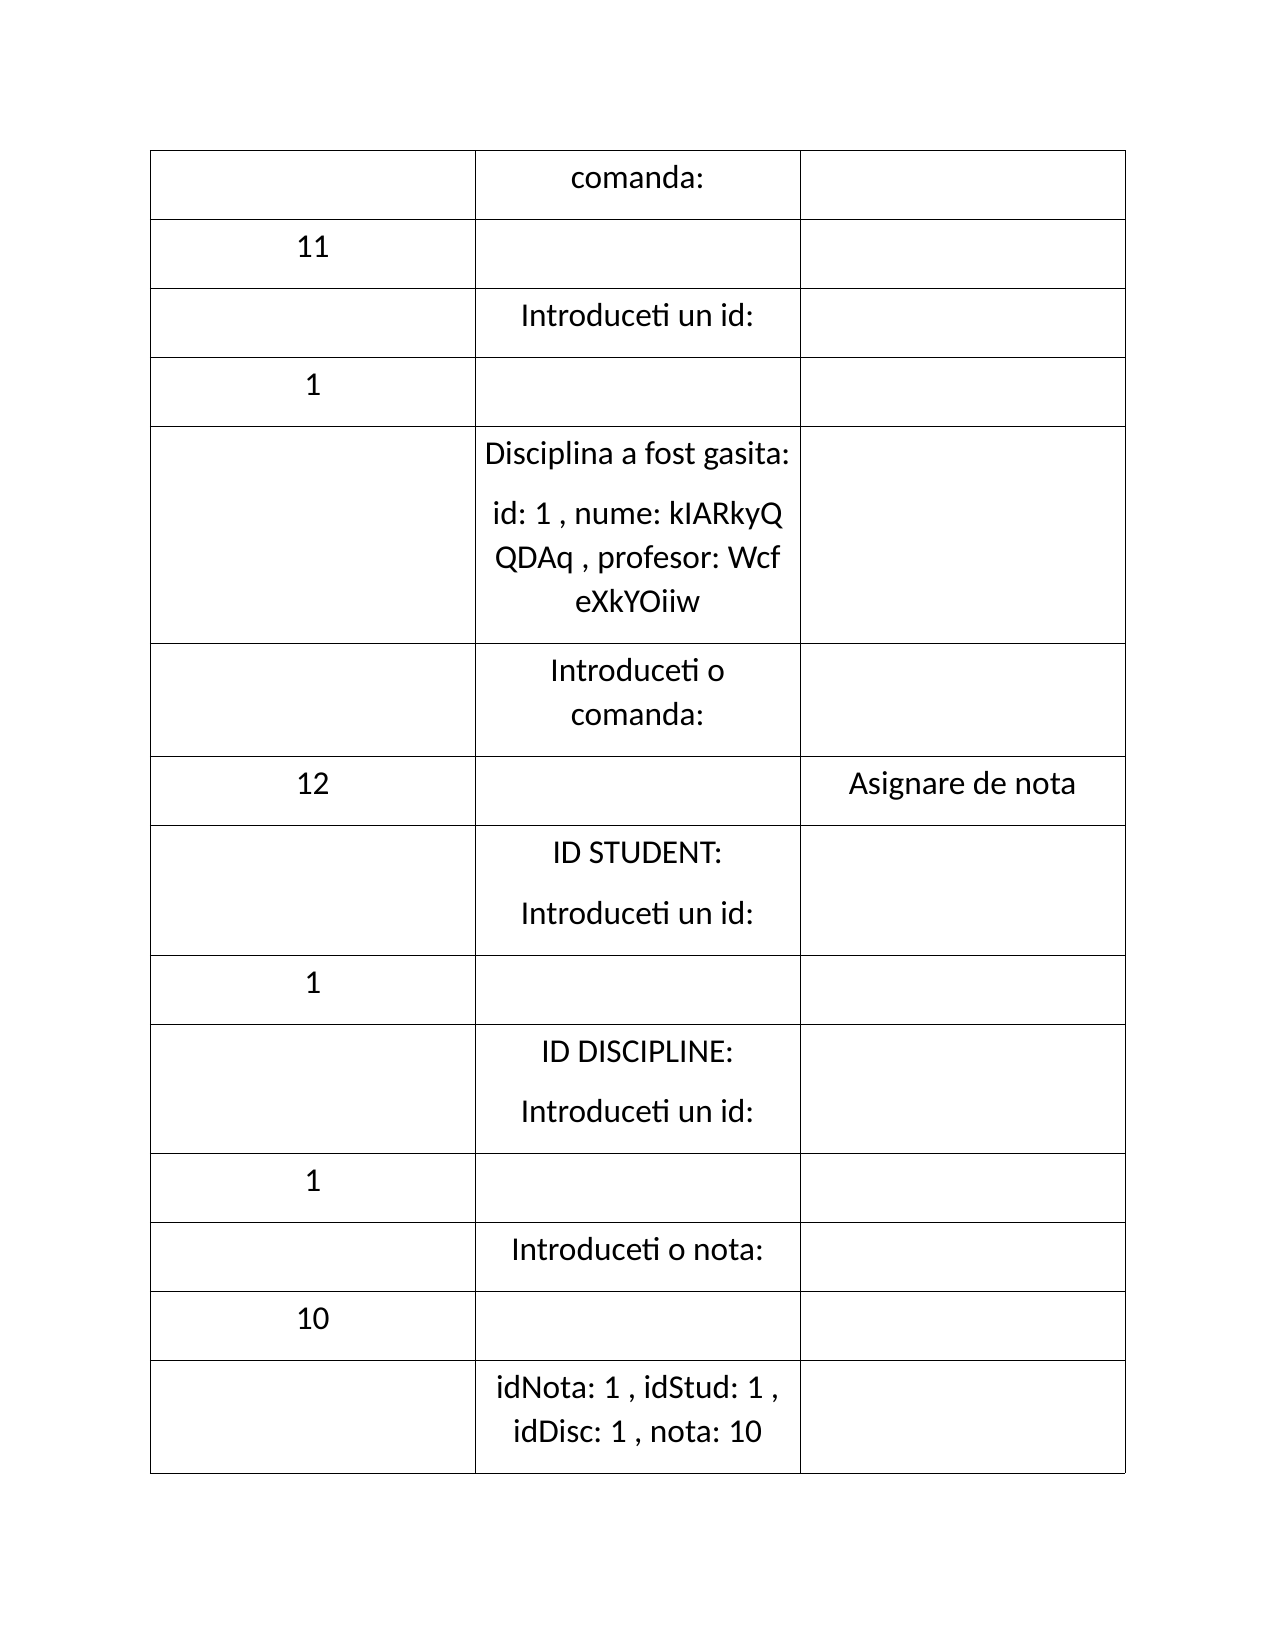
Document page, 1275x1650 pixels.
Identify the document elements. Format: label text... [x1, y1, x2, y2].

table_cell [151, 644, 475, 756]
table_cell [801, 220, 1125, 288]
table_cell [801, 151, 1125, 219]
table_cell Introduceti un id: [476, 289, 800, 357]
table_cell [801, 956, 1125, 1024]
table_cell idNota: 1 , idStud: 1 , idDisc: 1 , nota: 10 [476, 1361, 800, 1473]
table_cell [476, 1154, 800, 1222]
table_cell ID STUDENT: Introduceti un id: [476, 826, 800, 955]
table_cell [476, 1292, 800, 1360]
table_cell [151, 289, 475, 357]
table_cell [801, 1154, 1125, 1222]
table_cell [801, 358, 1125, 426]
table_cell Introduceti o nota: [476, 1223, 800, 1291]
table_cell [801, 1292, 1125, 1360]
table_cell [801, 1025, 1125, 1153]
table_cell 10 [151, 1292, 475, 1360]
table_cell [801, 427, 1125, 643]
table_cell Introduceti o comanda: [476, 644, 800, 756]
table_cell 1 [151, 358, 475, 426]
table_cell Disciplina a fost gasita: id: 1 , nume: kIARkyQ QDAq , profesor: Wcf eXkYOiiw [476, 427, 800, 643]
table_cell [151, 1361, 475, 1473]
table_cell [151, 1025, 475, 1153]
table_cell 1 [151, 1154, 475, 1222]
table_cell [801, 644, 1125, 756]
table_cell [151, 427, 475, 643]
table_cell Asignare de nota [801, 757, 1125, 825]
table_cell [476, 358, 800, 426]
table_cell comanda: [476, 151, 800, 219]
table_cell [801, 1361, 1125, 1473]
table_cell [801, 1223, 1125, 1291]
table_cell [801, 826, 1125, 955]
table_cell 12 [151, 757, 475, 825]
table_cell [151, 1223, 475, 1291]
table_cell [151, 151, 475, 219]
table_cell [801, 289, 1125, 357]
table_cell [476, 956, 800, 1024]
table_cell [151, 826, 475, 955]
table_cell 1 [151, 956, 475, 1024]
table_cell 11 [151, 220, 475, 288]
table_cell [476, 220, 800, 288]
table_cell [476, 757, 800, 825]
table_cell ID DISCIPLINE: Introduceti un id: [476, 1025, 800, 1153]
